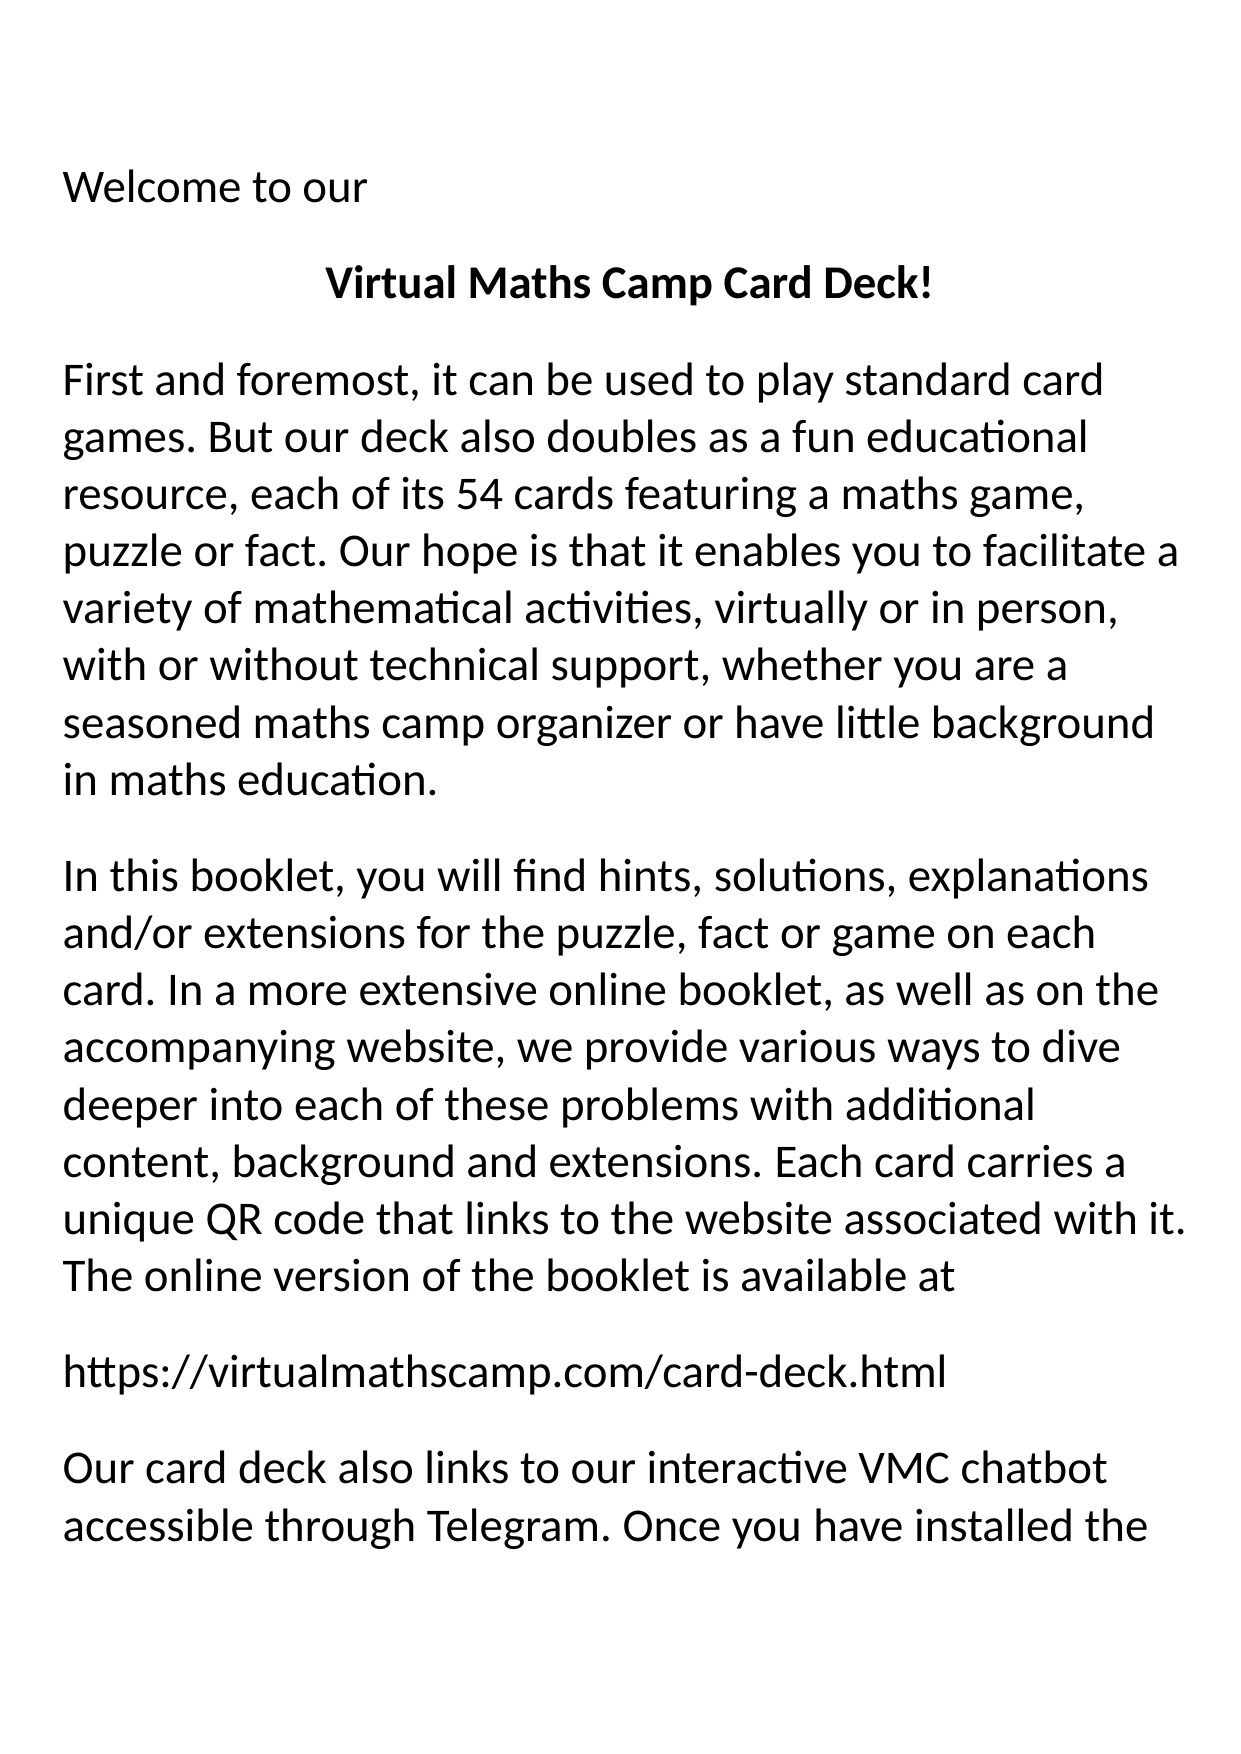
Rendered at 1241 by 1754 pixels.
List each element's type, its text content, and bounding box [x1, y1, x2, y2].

text Virtual Maths Camp Card Deck! [62, 253, 1197, 310]
text In this booklet, you will find hints, solutions, explanations and/or extensions for the puzzle, fact or game on each card. In a more extensive online booklet, as well as on the accompanying website, we provide various ways to dive deeper into each of these problems with additional content, background and extensions. Each card carries a unique QR code that links to the website associated with it. The online version of the booklet is available at [62, 846, 1197, 1303]
text First and foremost, it can be used to play standard card games. But our deck also doubles as a fun educational resource, each of its 54 cards featuring a maths game, puzzle or fact. Our hope is that it enables you to facilitate a variety of mathematical activities, virtually or in person, with or without technical support, whether you are a seasoned maths camp organizer or have little background in maths education. [62, 349, 1197, 807]
text Welcome to our [62, 157, 1197, 214]
text https://virtualmathscamp.com/card-deck.html [62, 1342, 1197, 1399]
text Our card deck also links to our interactive VMC chatbot accessible through Telegram. Once you have installed the [62, 1438, 1197, 1553]
